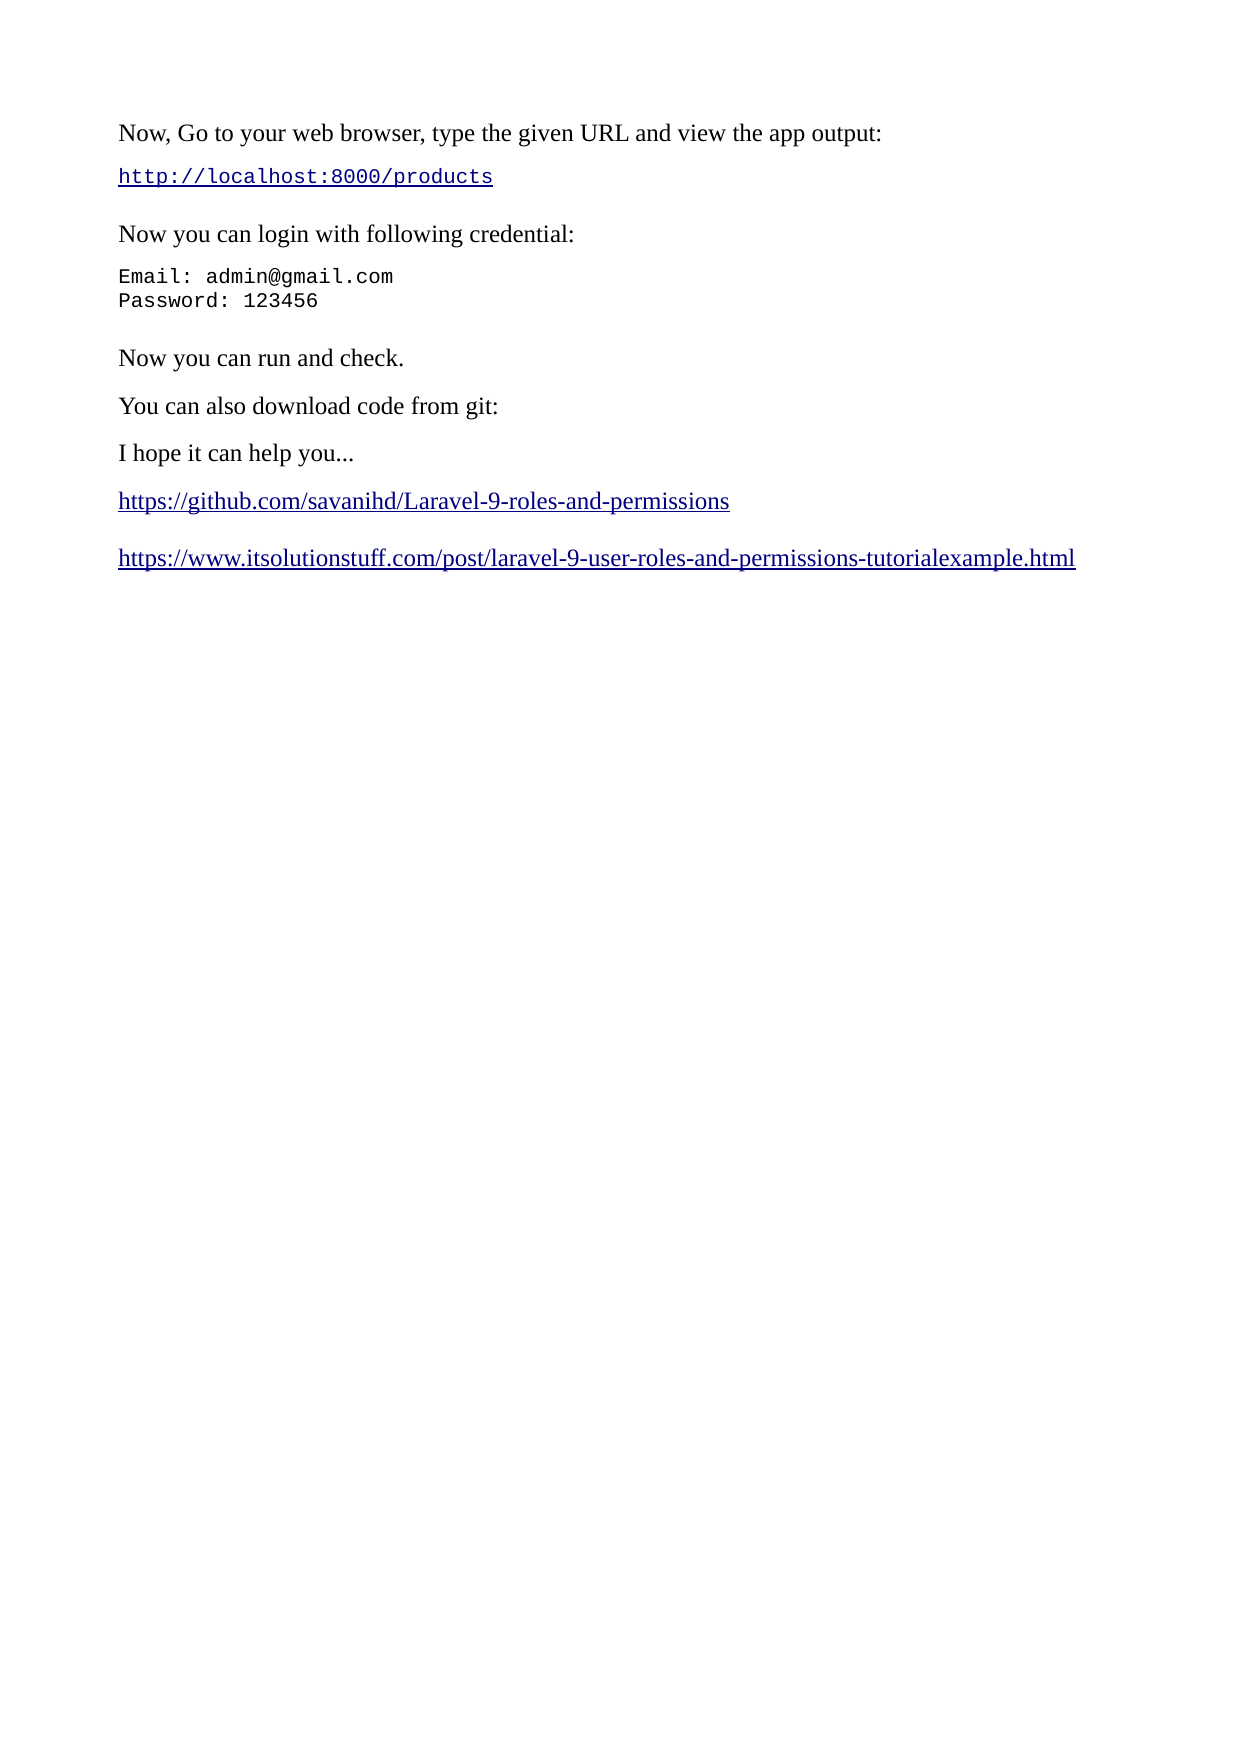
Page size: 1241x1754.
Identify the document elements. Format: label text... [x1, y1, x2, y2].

text Email: admin@gmail.com [118, 266, 1122, 290]
text https://github.com/savanihd/Laravel-9-roles-and-permissions [118, 486, 1122, 515]
text http://localhost:8000/products [118, 166, 1122, 189]
text You can also download code from git: [118, 391, 1122, 419]
text Now you can login with following credential: [118, 219, 1122, 248]
text I hope it can help you... [118, 438, 1122, 467]
text Password: 123456 [118, 290, 1122, 314]
text Now, Go to your web browser, type the given URL and view the app output: [118, 118, 1122, 147]
text https://www.itsolutionstuff.com/post/laravel-9-user-roles-and-permissions-tutorialexample.html [118, 543, 1122, 572]
text Now you can run and check. [118, 343, 1122, 372]
